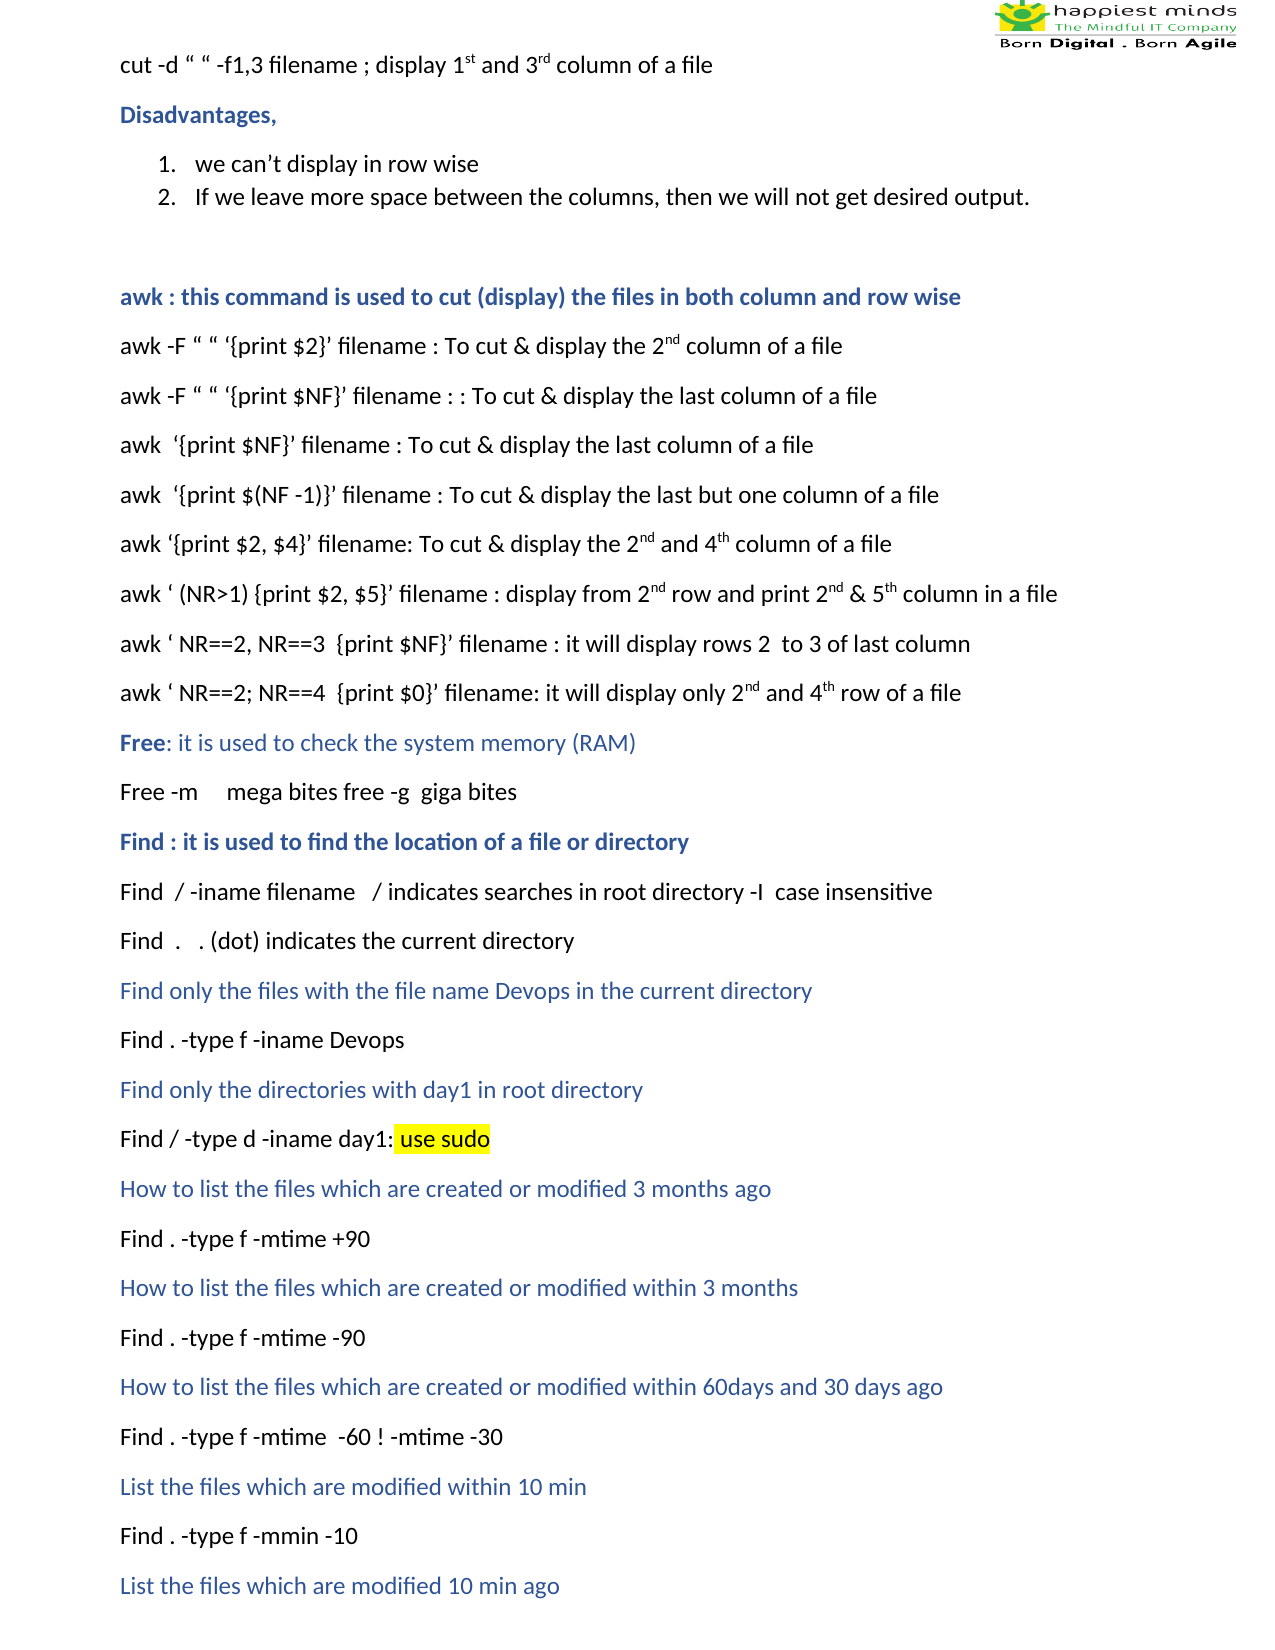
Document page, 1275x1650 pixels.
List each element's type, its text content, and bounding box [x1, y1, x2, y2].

text awk ‘ NR==2; NR==4 {print $0}’ filename: it will display only 2nd and 4th row of a file [120, 677, 1155, 708]
text How to list the files which are created or modified 3 months ago [120, 1173, 1155, 1204]
text cut -d “ “ -f1,3 filename ; display 1st and 3rd column of a file [120, 49, 1155, 80]
text How to list the files which are created or modified within 3 months [120, 1272, 1155, 1303]
text awk : this command is used to cut (display) the files in both column and row wise [120, 281, 1155, 311]
text Find . -type f -mmin -10 [120, 1520, 1155, 1551]
text Find . -type f -mtime +90 [120, 1223, 1155, 1253]
text awk ‘{print $(NF -1)}’ filename : To cut & display the last but one column of a file [120, 479, 1155, 509]
list If we leave more space between the columns, then we will not get desired output. [157, 182, 1155, 212]
text Find : it is used to find the location of a file or directory [120, 826, 1155, 857]
text List the files which are modified within 10 min [120, 1471, 1155, 1501]
text awk ‘{print $2, $4}’ filename: To cut & display the 2nd and 4th column of a file [120, 529, 1155, 559]
text awk ‘ (NR>1) {print $2, $5}’ filename : display from 2nd row and print 2nd & 5th column in a file [120, 578, 1155, 609]
text List the files which are modified 10 min ago [120, 1570, 1155, 1600]
text Find . -type f -mtime -90 [120, 1322, 1155, 1352]
text Find . -type f -iname Devops [120, 1024, 1155, 1055]
text Find . . (dot) indicates the current directory [120, 925, 1155, 956]
text Find only the directories with day1 in root directory [120, 1074, 1155, 1104]
text Free -m mega bites free -g giga bites [120, 777, 1155, 807]
text Find / -iname filename / indicates searches in root directory -I case insensitive [120, 876, 1155, 906]
text Find only the files with the file name Devops in the current directory [120, 975, 1155, 1005]
text awk -F “ “ ‘{print $NF}’ filename : : To cut & display the last column of a file [120, 380, 1155, 410]
text awk ‘{print $NF}’ filename : To cut & display the last column of a file [120, 429, 1155, 460]
text awk -F “ “ ‘{print $2}’ filename : To cut & display the 2nd column of a file [120, 330, 1155, 361]
text Disadvantages, [120, 99, 1155, 129]
text Find / -type d -iname day1: use sudo [120, 1124, 1155, 1154]
text Free: it is used to check the system memory (RAM) [120, 727, 1155, 757]
picture [994, 0, 1237, 50]
text How to list the files which are created or modified within 60days and 30 days ago [120, 1372, 1155, 1402]
text awk ‘ NR==2, NR==3 {print $NF}’ filename : it will display rows 2 to 3 of last column [120, 628, 1155, 658]
text Find . -type f -mtime -60 ! -mtime -30 [120, 1421, 1155, 1452]
list we can’t display in row wise [157, 149, 1155, 179]
